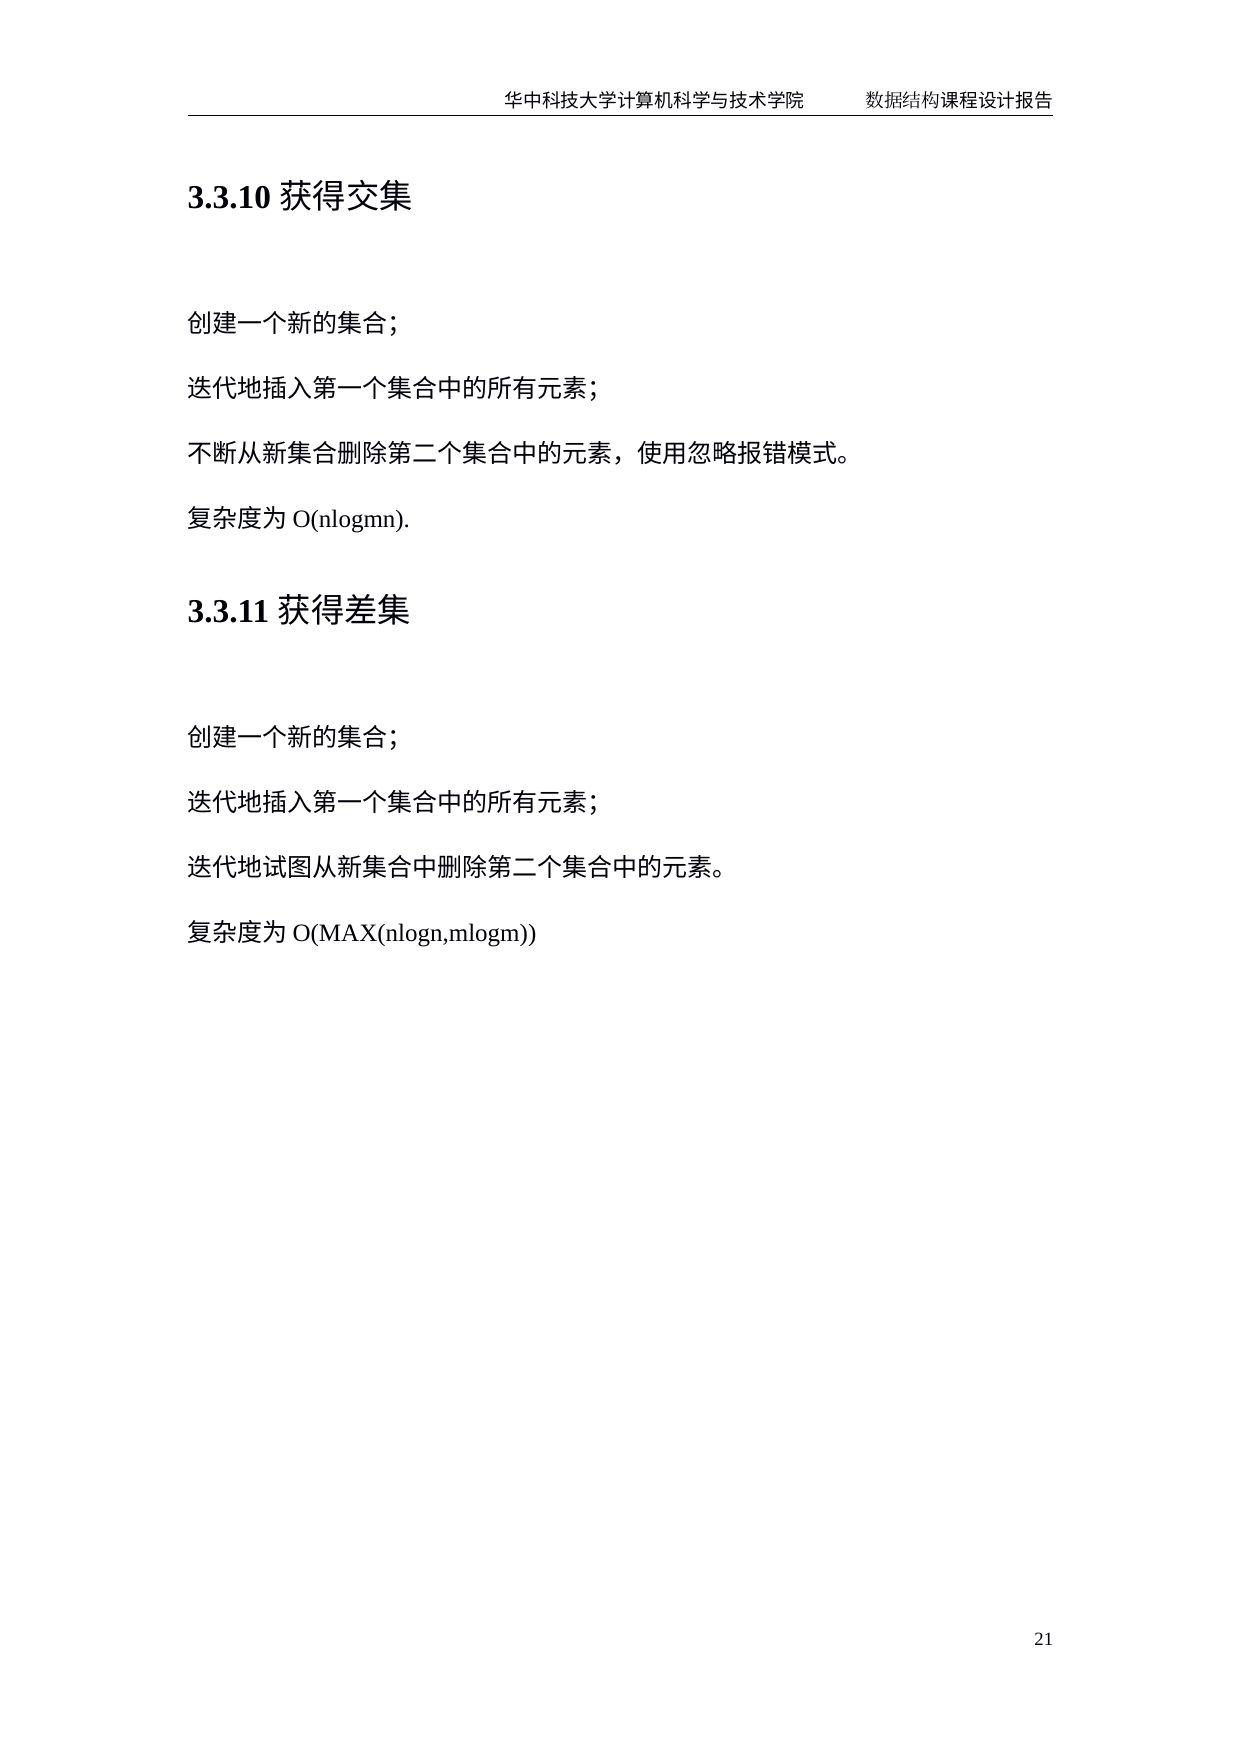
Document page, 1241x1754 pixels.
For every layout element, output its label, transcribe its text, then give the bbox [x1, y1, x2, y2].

text 创建一个新的集合； [187, 289, 1053, 354]
subtitle 3.3.10 获得交集 [187, 162, 1053, 227]
text 复杂度为O(nlogmn). [187, 484, 1053, 549]
text 创建一个新的集合； [187, 703, 1053, 768]
text 迭代地插入第一个集合中的所有元素； [187, 354, 1053, 419]
subtitle 3.3.11 获得差集 [187, 576, 1053, 641]
text 迭代地插入第一个集合中的所有元素； [187, 768, 1053, 833]
text 复杂度为O(MAX(nlogn,mlogm)) [187, 898, 1053, 963]
text 迭代地试图从新集合中删除第二个集合中的元素。 [187, 833, 1053, 898]
text 不断从新集合删除第二个集合中的元素，使用忽略报错模式。 [187, 419, 1053, 484]
